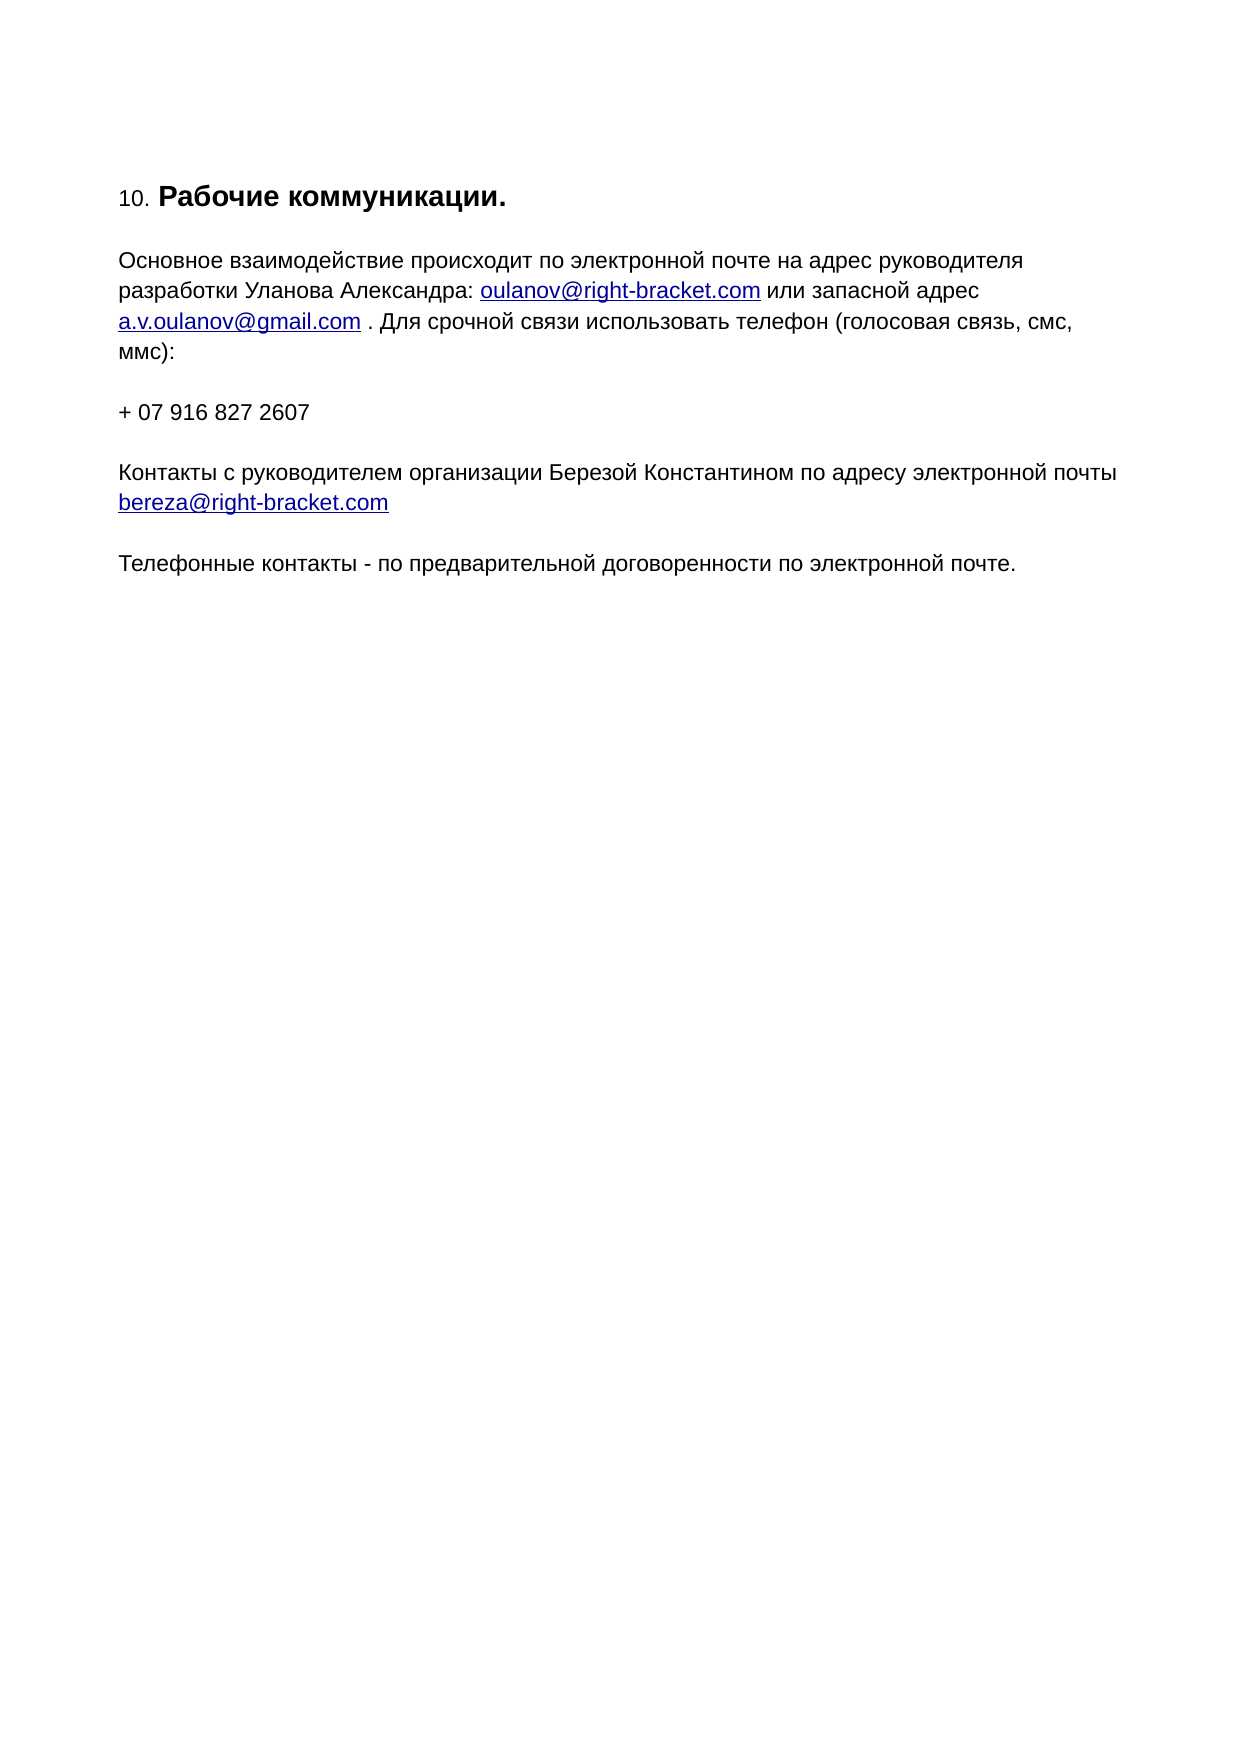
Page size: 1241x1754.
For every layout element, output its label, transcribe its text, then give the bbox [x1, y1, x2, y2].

text 10. Рабочие коммуникации. [118, 178, 1122, 212]
text Основное взаимодействие происходит по электронной почте на адрес руководителя разработки Уланова Александра: oulanov@right-bracket.com или запасной адрес a.v.oulanov@gmail.com . Для срочной связи использовать телефон (голосовая связь, смс, ммс): + 07 916 827 2607 Контакты с руководителем организации Березой Константином по адресу электронной почты bereza@right-bracket.com Телефонные контакты - по предварительной договоренности по электронной почте. [118, 247, 1122, 576]
